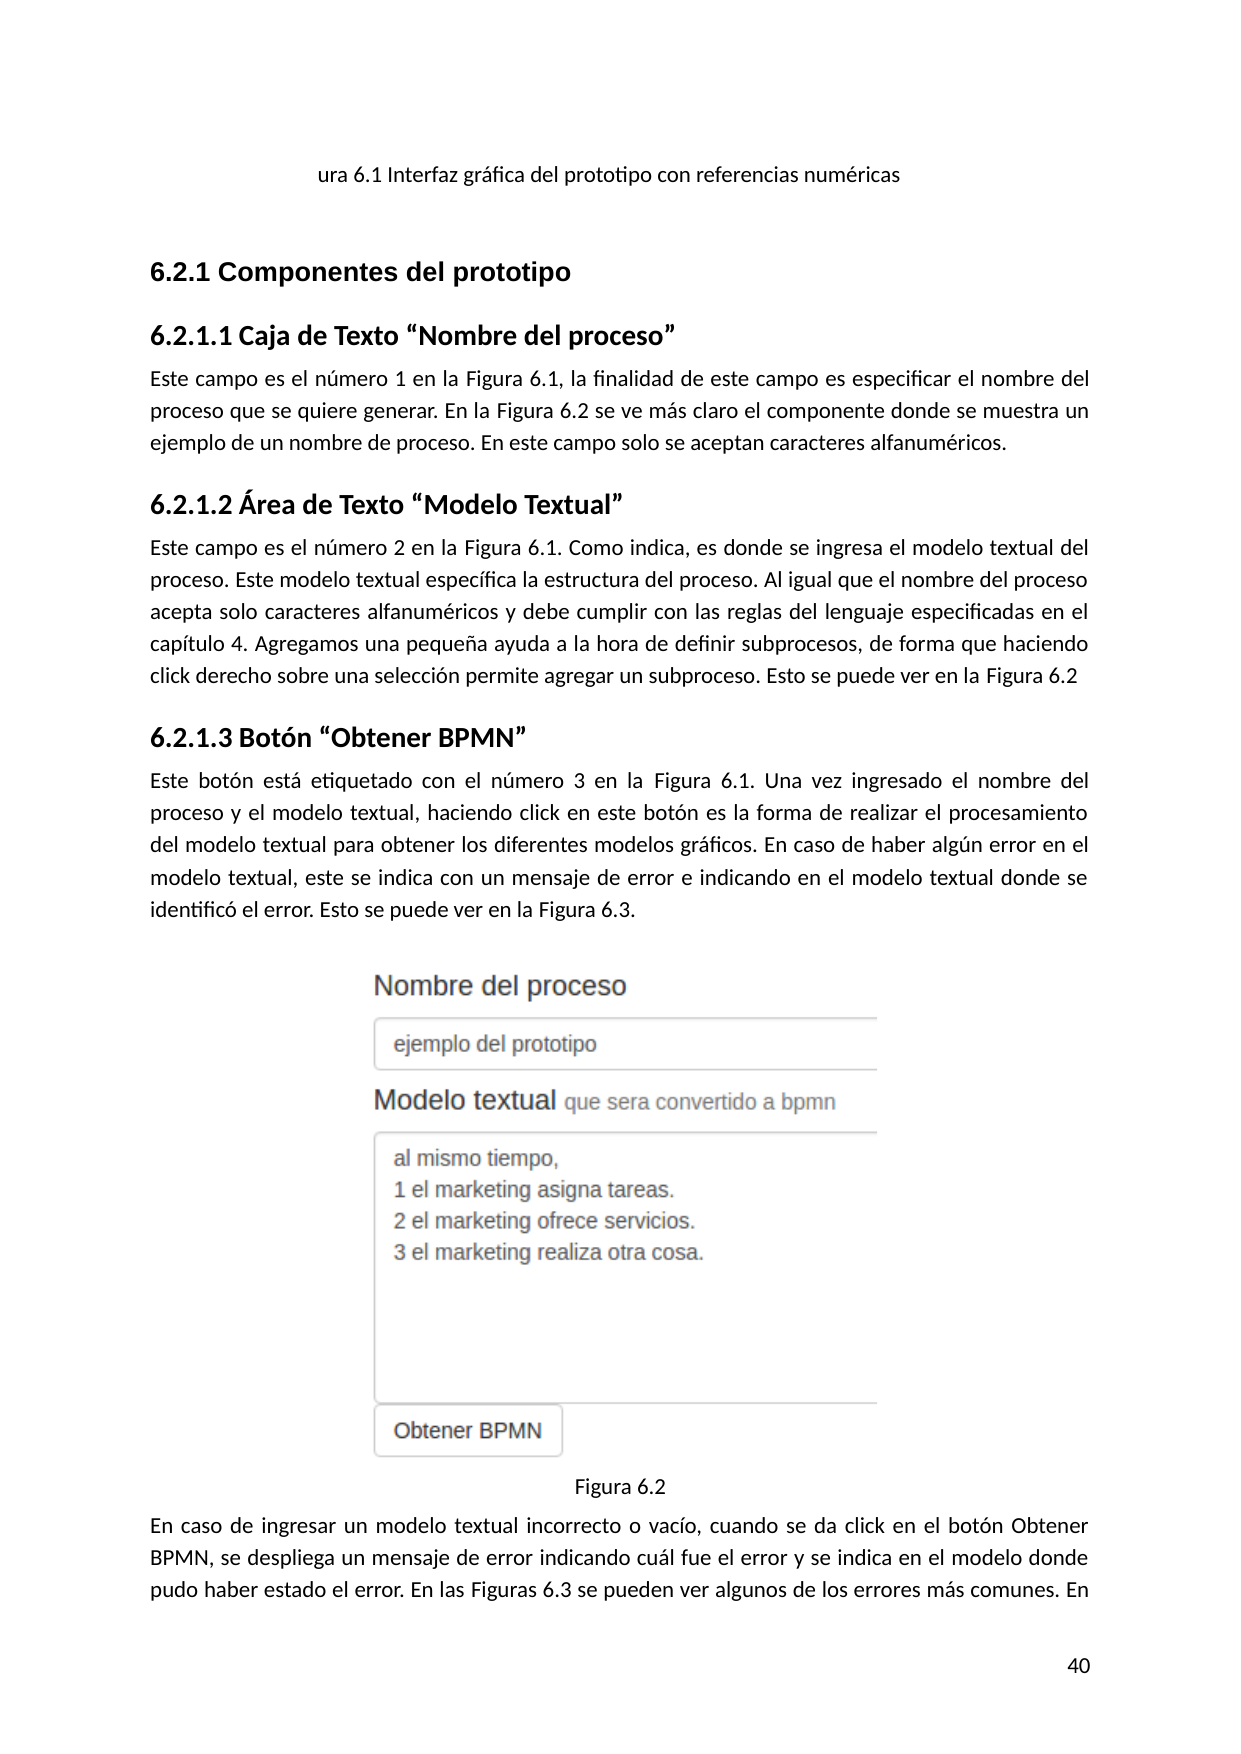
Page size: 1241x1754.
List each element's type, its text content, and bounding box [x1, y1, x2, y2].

picture [363, 958, 878, 1473]
subtitle 6.2.1.1 Caja de Texto “Nombre del proceso” [150, 317, 1090, 353]
text Este botón está etiquetado con el número 3 en la Figura 6.1. Una vez ingresado el nombre del proceso y el modelo textual, haciendo click en este botón es la forma de realizar el procesamiento del modelo textual para obtener los diferentes modelos gráficos. En caso de haber algún error en el modelo textual, este se indica con un mensaje de error e indicando en el modelo textual donde se identificó el error. Esto se puede ver en la Figura 6.3. [150, 766, 1090, 923]
text Este campo es el número 2 en la Figura 6.1. Como indica, es donde se ingresa el modelo textual del proceso. Este modelo textual específica la estructura del proceso. Al igual que el nombre del proceso acepta solo caracteres alfanuméricos y debe cumplir con las reglas del lenguaje especificadas en el capítulo 4. Agregamos una pequeña ayuda a la hora de definir subprocesos, de forma que haciendo click derecho sobre una selección permite agregar un subproceso. Esto se puede ver en la Figura 6.2 [150, 533, 1090, 690]
text Este campo es el número 1 en la Figura 6.1, la finalidad de este campo es especificar el nombre del proceso que se quiere generar. En la Figura 6.2 se ve más claro el componente donde se muestra un ejemplo de un nombre de proceso. En este campo solo se aceptan caracteres alfanuméricos. [150, 364, 1090, 457]
subtitle 6.2.1 Componentes del prototipo [150, 256, 1090, 287]
table_header ura 6.1 Interfaz gráfica del prototipo con referencias numéricas [139, 150, 1079, 199]
subtitle 6.2.1.2 Área de Texto “Modelo Textual” [150, 486, 1090, 521]
table_header Figura 6.2 [150, 948, 1090, 1511]
subtitle 6.2.1.3 Botón “Obtener BPMN” [150, 719, 1090, 754]
text En caso de ingresar un modelo textual incorrecto o vacío, cuando se da click en el botón Obtener BPMN, se despliega un mensaje de error indicando cuál fue el error y se indica en el modelo donde pudo haber estado el error. En las Figuras 6.3 se pueden ver algunos de los errores más comunes. En [150, 1511, 1090, 1603]
